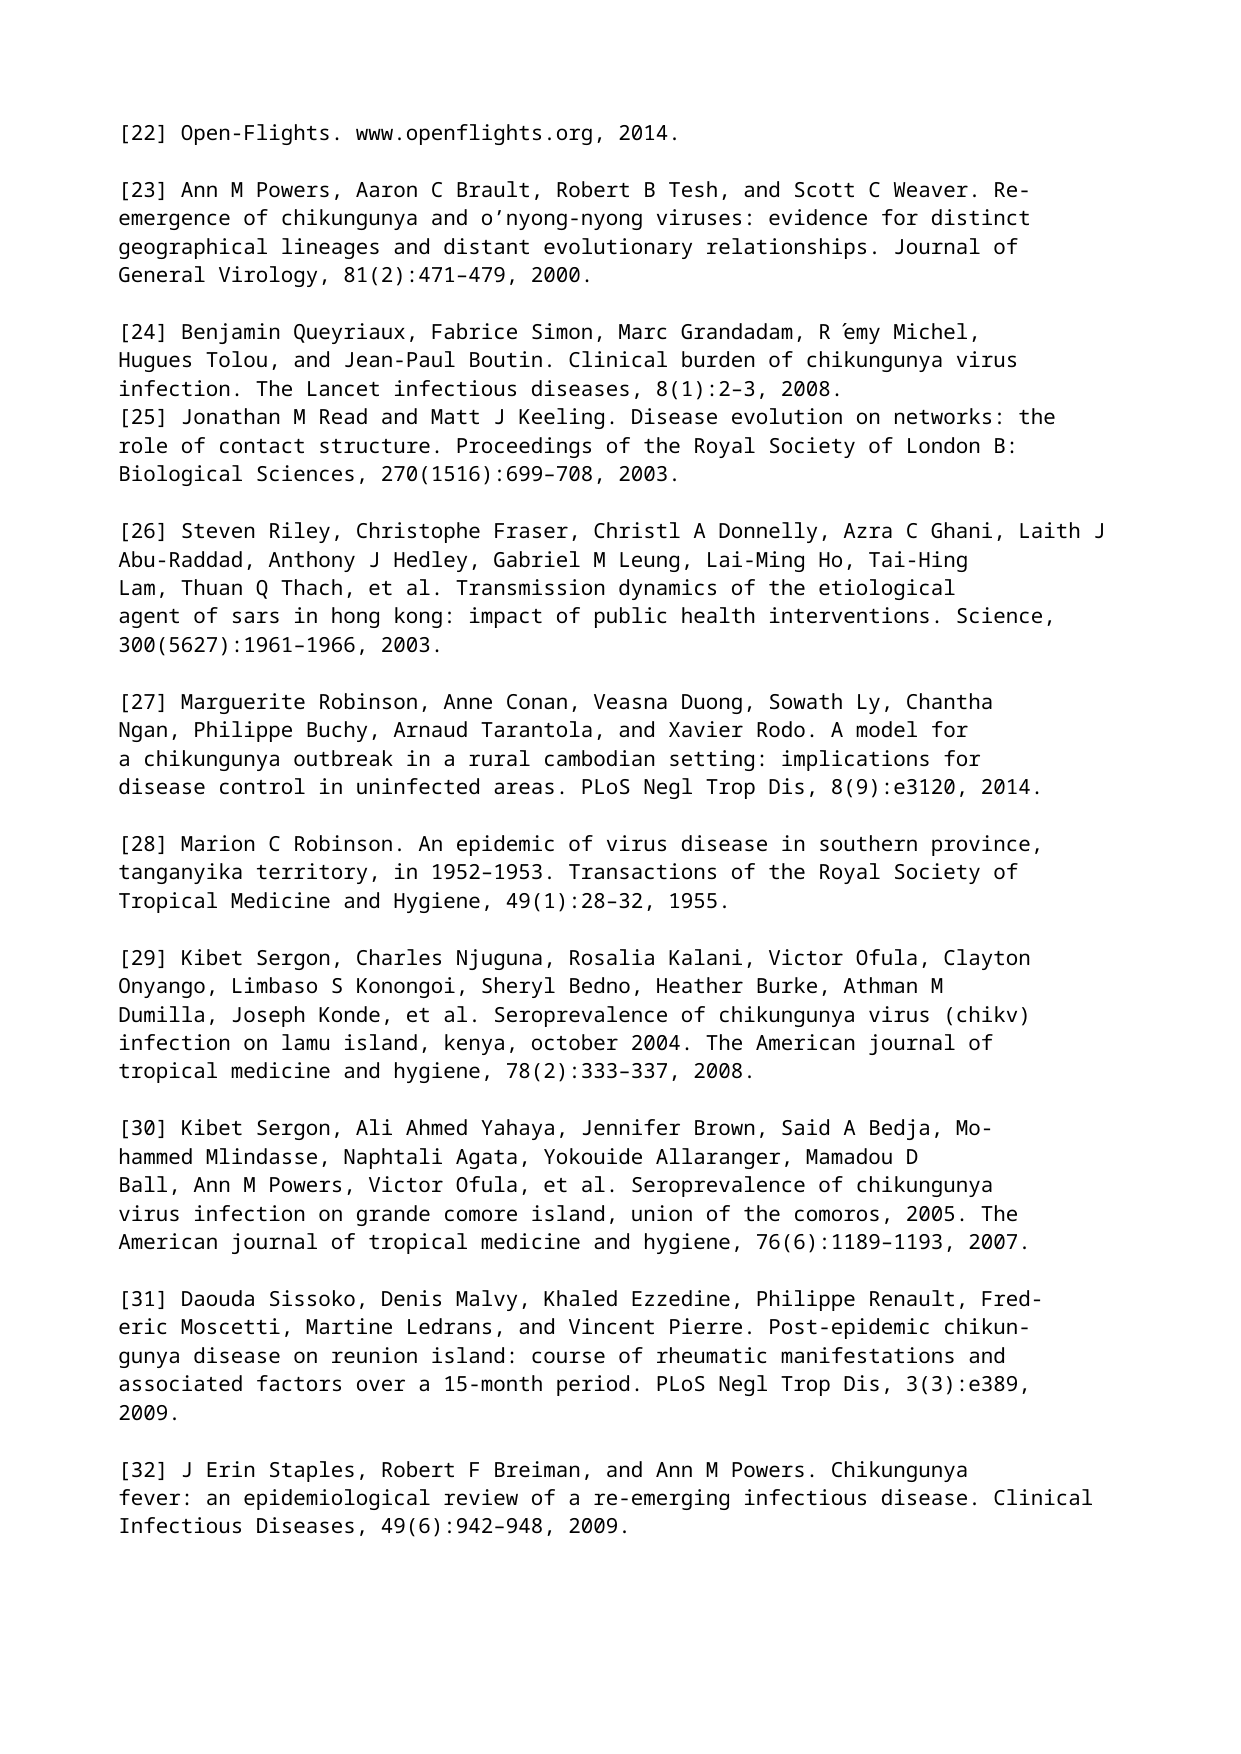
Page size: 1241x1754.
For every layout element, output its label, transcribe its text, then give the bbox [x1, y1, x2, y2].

text Infectious Diseases, 49(6):942–948, 2009. [118, 1512, 1122, 1540]
text [24] Benjamin Queyriaux, Fabrice Simon, Marc Grandadam, R ́emy Michel, [118, 317, 1122, 346]
text Onyango, Limbaso S Konongoi, Sheryl Bedno, Heather Burke, Athman M [118, 971, 1122, 1000]
text eric Moscetti, Martine Ledrans, and Vincent Pierre. Post-epidemic chikun- [118, 1312, 1122, 1341]
text gunya disease on reunion island: course of rheumatic manifestations and [118, 1341, 1122, 1369]
text [25] Jonathan M Read and Matt J Keeling. Disease evolution on networks: the [118, 402, 1122, 431]
text Hugues Tolou, and Jean-Paul Boutin. Clinical burden of chikungunya virus [118, 346, 1122, 374]
text Biological Sciences, 270(1516):699–708, 2003. [118, 459, 1122, 488]
text agent of sars in hong kong: impact of public health interventions. Science, [118, 602, 1122, 630]
text emergence of chikungunya and o’nyong-nyong viruses: evidence for distinct [118, 203, 1122, 232]
text Abu-Raddad, Anthony J Hedley, Gabriel M Leung, Lai-Ming Ho, Tai-Hing [118, 545, 1122, 573]
text [27] Marguerite Robinson, Anne Conan, Veasna Duong, Sowath Ly, Chantha [118, 687, 1122, 715]
text infection. The Lancet infectious diseases, 8(1):2–3, 2008. [118, 374, 1122, 402]
text [22] Open-Flights. www.openflights.org, 2014. [118, 118, 1122, 147]
text Lam, Thuan Q Thach, et al. Transmission dynamics of the etiological [118, 573, 1122, 602]
text role of contact structure. Proceedings of the Royal Society of London B: [118, 431, 1122, 459]
text [29] Kibet Sergon, Charles Njuguna, Rosalia Kalani, Victor Ofula, Clayton [118, 943, 1122, 971]
text [23] Ann M Powers, Aaron C Brault, Robert B Tesh, and Scott C Weaver. Re- [118, 175, 1122, 203]
text [30] Kibet Sergon, Ali Ahmed Yahaya, Jennifer Brown, Said A Bedja, Mo- [118, 1113, 1122, 1142]
text [32] J Erin Staples, Robert F Breiman, and Ann M Powers. Chikungunya [118, 1455, 1122, 1483]
text geographical lineages and distant evolutionary relationships. Journal of [118, 232, 1122, 260]
text [26] Steven Riley, Christophe Fraser, Christl A Donnelly, Azra C Ghani, Laith J [118, 516, 1122, 545]
text Tropical Medicine and Hygiene, 49(1):28–32, 1955. [118, 886, 1122, 914]
text American journal of tropical medicine and hygiene, 76(6):1189–1193, 2007. [118, 1227, 1122, 1256]
text [28] Marion C Robinson. An epidemic of virus disease in southern province, [118, 829, 1122, 857]
text tanganyika territory, in 1952–1953. Transactions of the Royal Society of [118, 857, 1122, 886]
text General Virology, 81(2):471–479, 2000. [118, 260, 1122, 289]
text Ball, Ann M Powers, Victor Ofula, et al. Seroprevalence of chikungunya [118, 1170, 1122, 1199]
text infection on lamu island, kenya, october 2004. The American journal of [118, 1028, 1122, 1057]
text tropical medicine and hygiene, 78(2):333–337, 2008. [118, 1057, 1122, 1085]
text 2009. [118, 1398, 1122, 1426]
text virus infection on grande comore island, union of the comoros, 2005. The [118, 1199, 1122, 1227]
text fever: an epidemiological review of a re-emerging infectious disease. Clinical [118, 1483, 1122, 1512]
text disease control in uninfected areas. PLoS Negl Trop Dis, 8(9):e3120, 2014. [118, 772, 1122, 801]
text [31] Daouda Sissoko, Denis Malvy, Khaled Ezzedine, Philippe Renault, Fred- [118, 1284, 1122, 1312]
text Dumilla, Joseph Konde, et al. Seroprevalence of chikungunya virus (chikv) [118, 1000, 1122, 1028]
text a chikungunya outbreak in a rural cambodian setting: implications for [118, 744, 1122, 772]
text 300(5627):1961–1966, 2003. [118, 630, 1122, 658]
text hammed Mlindasse, Naphtali Agata, Yokouide Allaranger, Mamadou D [118, 1142, 1122, 1170]
text associated factors over a 15-month period. PLoS Negl Trop Dis, 3(3):e389, [118, 1369, 1122, 1398]
text Ngan, Philippe Buchy, Arnaud Tarantola, and Xavier Rodo. A model for [118, 715, 1122, 744]
